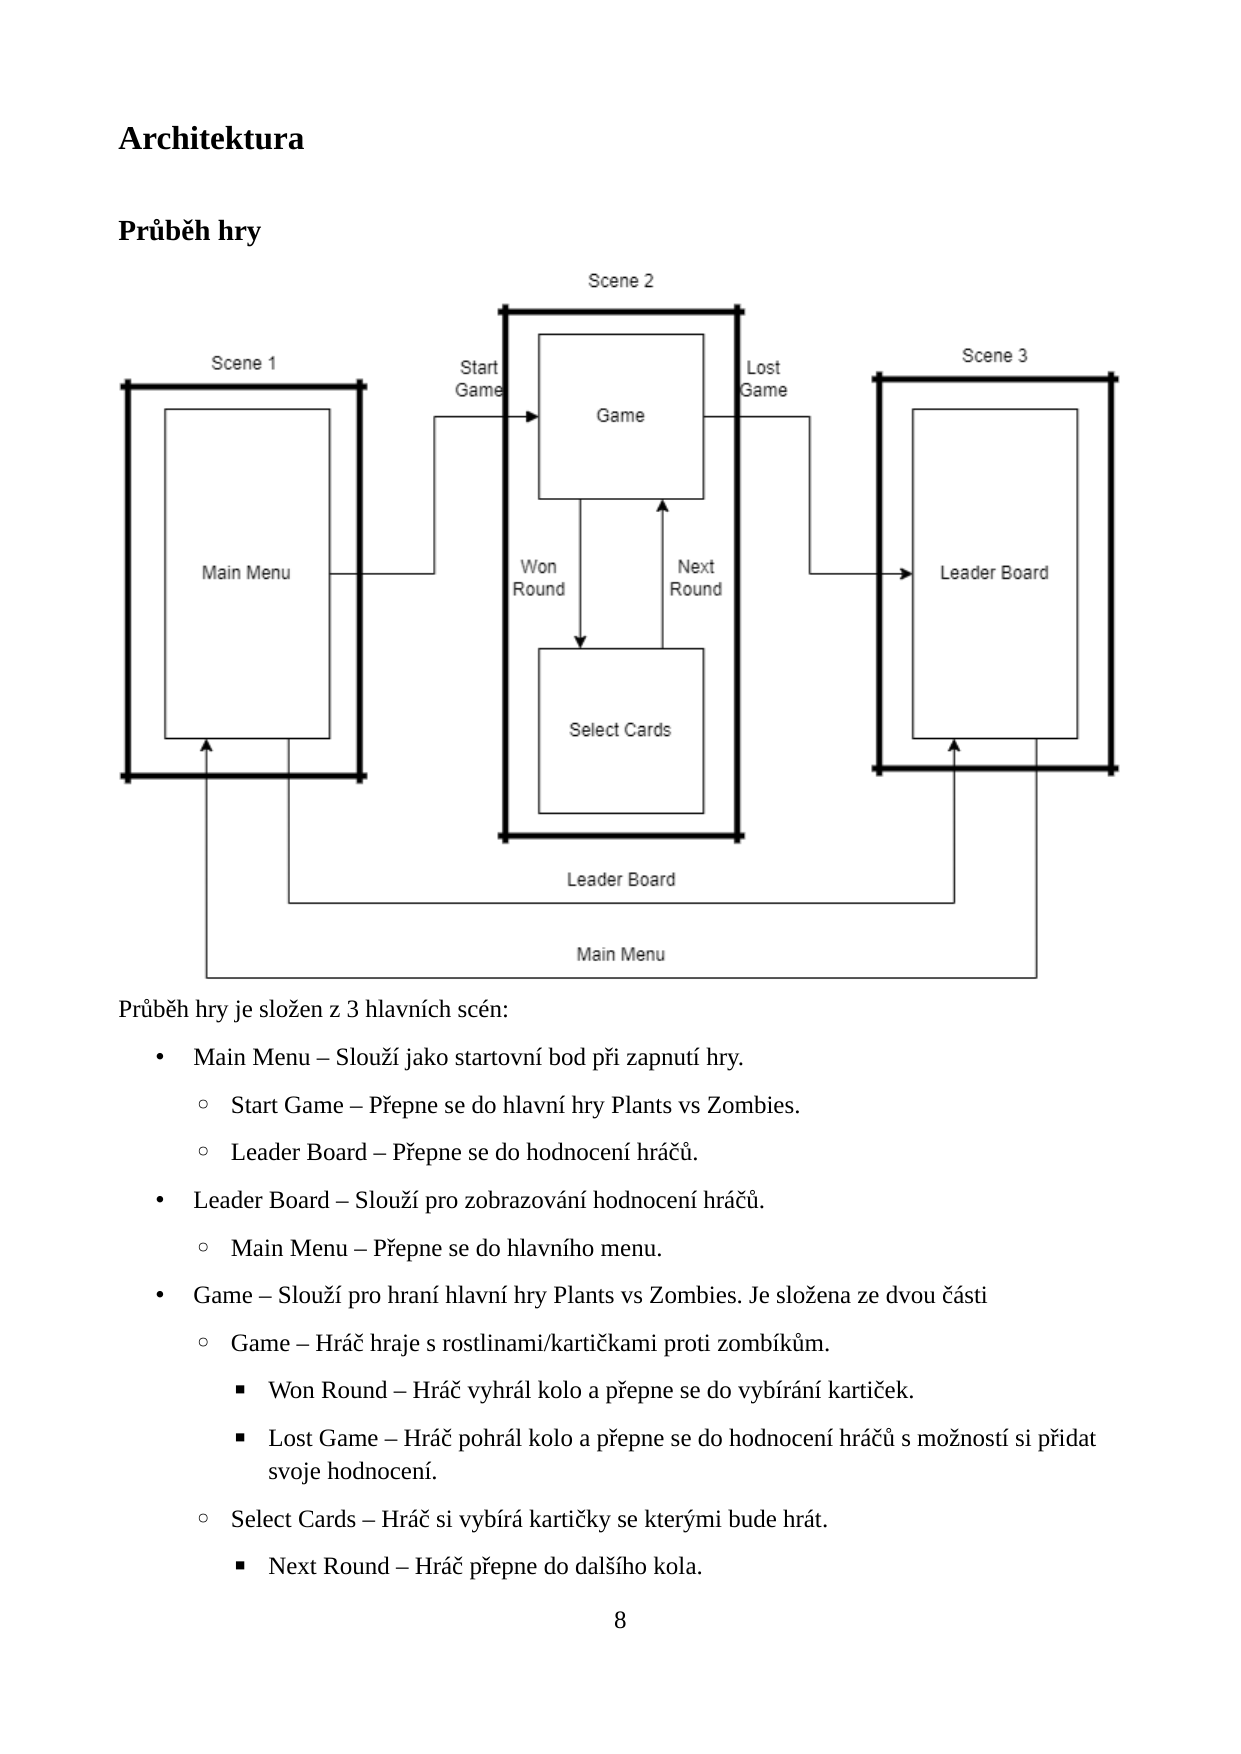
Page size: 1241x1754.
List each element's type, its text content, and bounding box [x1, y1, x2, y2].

picture [118, 259, 1123, 991]
list Won Round – Hráč vyhrál kolo a přepne se do vybírání kartiček. [231, 1375, 1122, 1404]
list Main Menu – Přepne se do hlavního menu. [193, 1233, 1122, 1261]
list Leader Board – Slouží pro zobrazování hodnocení hráčů. [156, 1185, 1122, 1214]
list Game – Hráč hraje s rostlinami/kartičkami proti zombíkům. [193, 1328, 1122, 1357]
list Lost Game – Hráč pohrál kolo a přepne se do hodnocení hráčů s možností si přidat svoje hodnocení. [231, 1423, 1122, 1485]
list Select Cards – Hráč si vybírá kartičky se kterými bude hrát. [193, 1504, 1122, 1532]
list Game – Slouží pro hraní hlavní hry Plants vs Zombies. Je složena ze dvou části [156, 1280, 1122, 1309]
text Průběh hry je složen z 3 hlavních scén: [118, 991, 1122, 1023]
subtitle Průběh hry [118, 213, 1122, 247]
subtitle Architektura [118, 118, 1122, 156]
list Start Game – Přepne se do hlavní hry Plants vs Zombies. [193, 1090, 1122, 1118]
list Leader Board – Přepne se do hodnocení hráčů. [193, 1137, 1122, 1166]
text 8 [118, 1605, 1122, 1633]
list Next Round – Hráč přepne do dalšího kola. [231, 1551, 1122, 1580]
list Main Menu – Slouží jako startovní bod při zapnutí hry. [156, 1042, 1122, 1071]
text [118, 247, 1122, 259]
